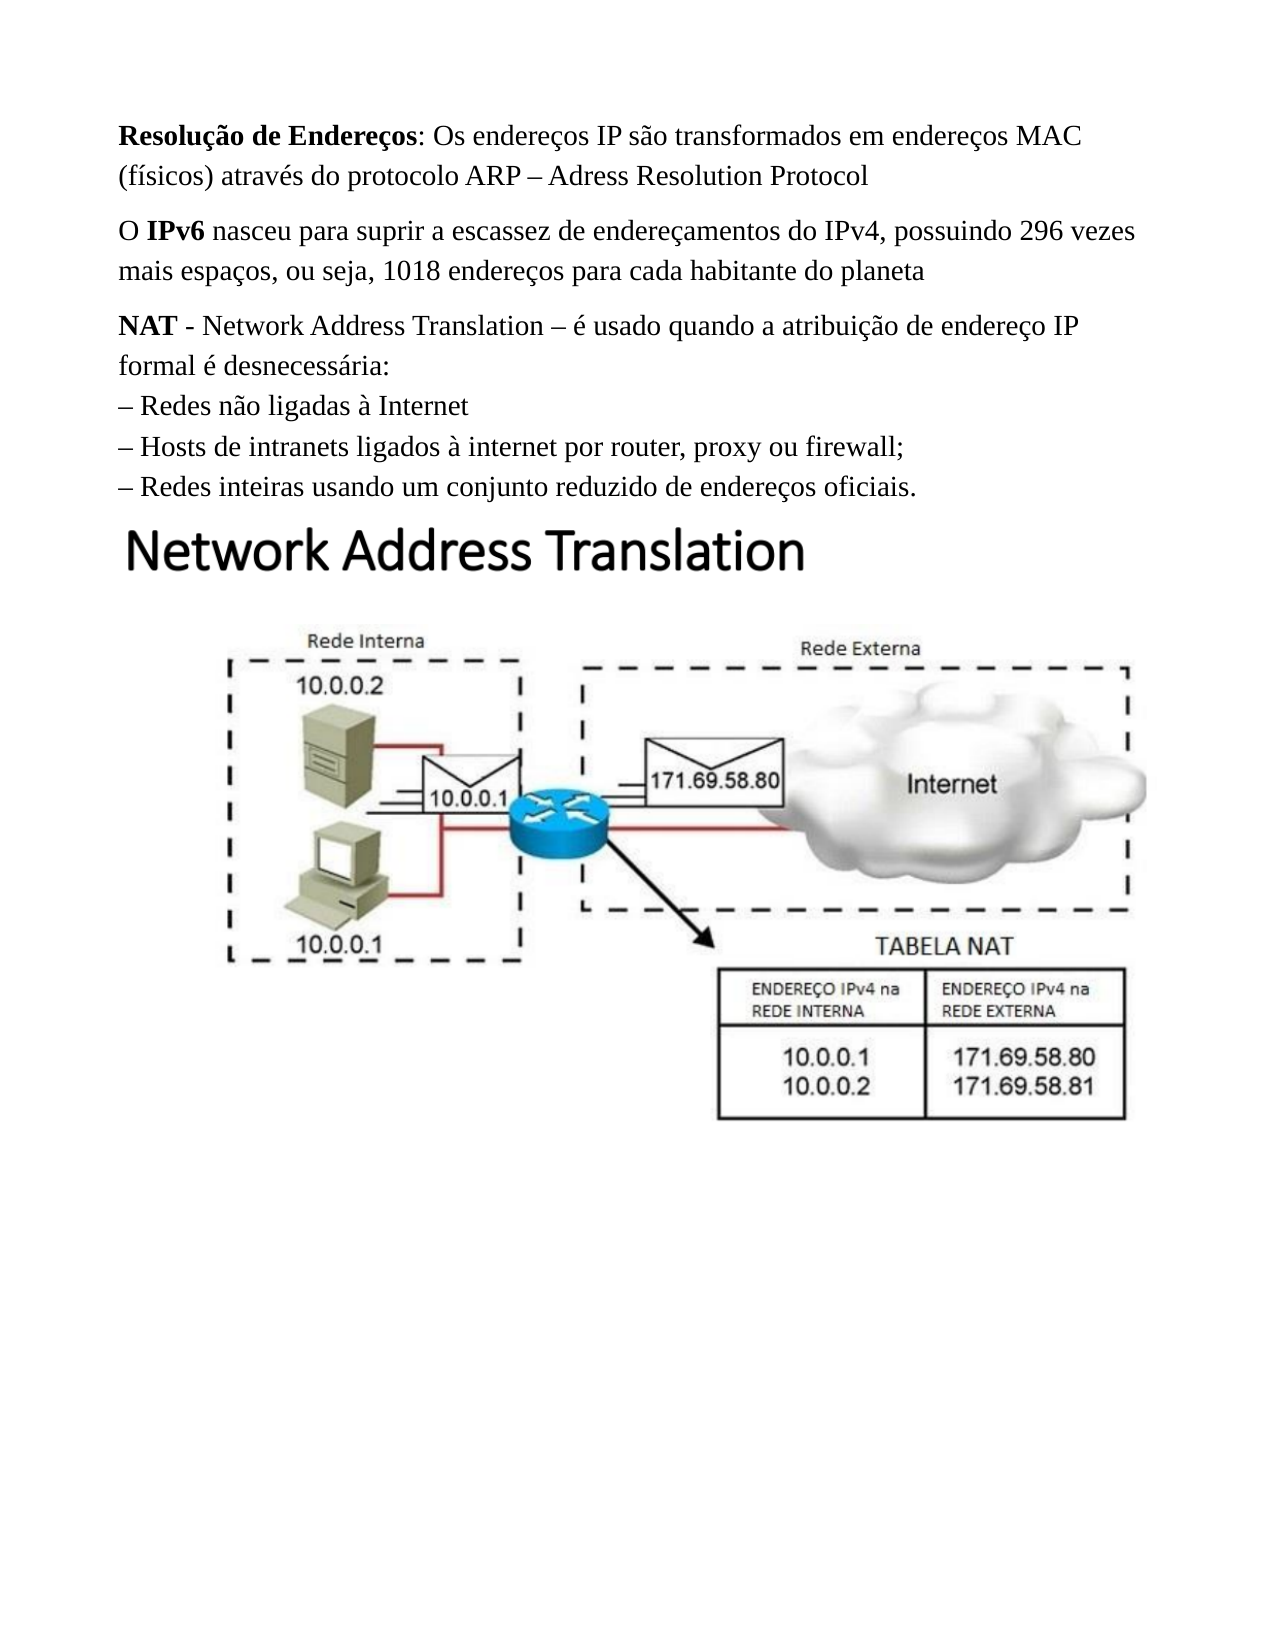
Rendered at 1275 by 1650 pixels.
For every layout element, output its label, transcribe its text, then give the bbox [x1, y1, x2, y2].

text O IPv6 nasceu para suprir a escassez de endereçamentos do IPv4, possuindo 296 vezes mais espaços, ou seja, 1018 endereços para cada habitante do planeta [118, 213, 1157, 287]
text NAT - Network Address Translation – é usado quando a atribuição de endereço IP formal é desnecessária: – Redes não ligadas à Internet – Hosts de intranets ligados à internet por router, proxy ou firewall; – Redes inteiras usando um conjunto reduzido de endereços oficiais. [118, 308, 1157, 502]
picture [118, 523, 1157, 1142]
text Resolução de Endereços: Os endereços IP são transformados em endereços MAC (físicos) através do protocolo ARP – Adress Resolution Protocol [118, 118, 1157, 192]
